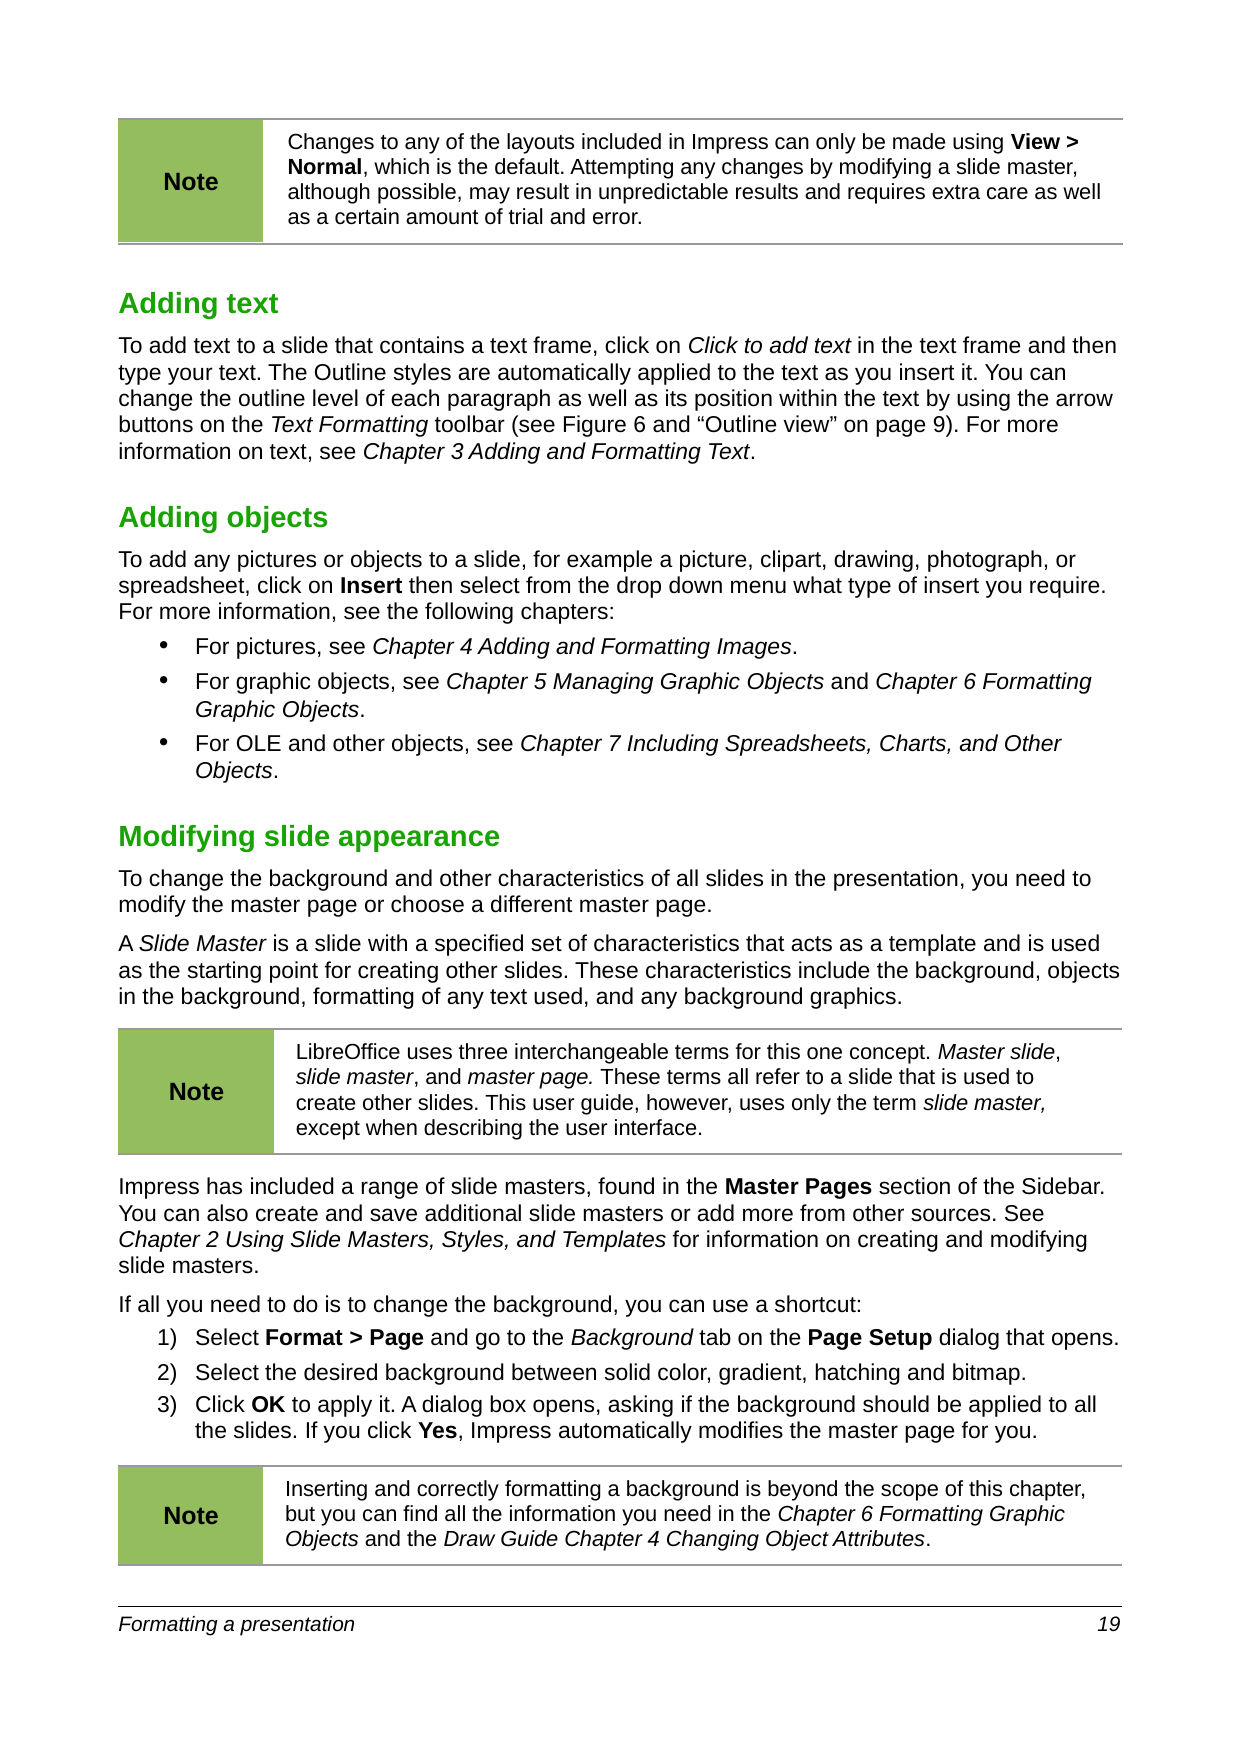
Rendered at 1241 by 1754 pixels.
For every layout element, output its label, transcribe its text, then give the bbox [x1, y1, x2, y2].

list Select Format > Page and go to the Background tab on the Page Setup dialog that opens. [177, 1324, 1122, 1352]
text A Slide Master is a slide with a specified set of characteristics that acts as a template and is used as the starting point for creating other slides. These characteristics include the background, objects in the background, formatting of any text used, and any background graphics. [118, 930, 1122, 1009]
list For graphic objects, see Chapter 5 Managing Graphic Objects and Chapter 6 Formatting Graphic Objects. [156, 666, 1122, 722]
list If all you need to do is to change the background, you can use a shortcut: [118, 1291, 1122, 1317]
text To change the background and other characteristics of all slides in the presentation, you need to modify the master page or choose a different master page. [118, 865, 1122, 918]
text Impress has included a range of slide masters, found in the Master Pages section of the Sidebar. You can also create and save additional slide masters or add more from other sources. See Chapter 2 Using Slide Masters, Styles, and Templates for information on creating and modifying slide masters. [118, 1173, 1122, 1278]
list To add any pictures or objects to a slide, for example a picture, clipart, drawing, photograph, or spreadsheet, click on Insert then select from the drop down menu what type of insert you require. For more information, see the following chapters: [118, 546, 1122, 624]
subtitle Adding text [118, 286, 1122, 320]
table_header Note [118, 120, 263, 242]
list For OLE and other objects, see Chapter 7 Including Spreadsheets, Charts, and Other Objects. [156, 728, 1122, 784]
text To add text to a slide that contains a text frame, click on Click to add text in the text frame and then type your text. The Outline styles are automatically applied to the text as you insert it. You can change the outline level of each paragraph as well as its position within the text by using the arrow buttons on the Text Formatting toolbar (see Figure 6 and “Outline view” on page 9). For more information on text, see Chapter 3 Adding and Formatting Text. [118, 332, 1122, 464]
list For pictures, see Chapter 4 Adding and Formatting Images. [156, 631, 1122, 660]
table_header Note [118, 1467, 263, 1564]
subtitle Adding objects [118, 499, 1122, 533]
table_header Inserting and correctly formatting a background is beyond the scope of this chapter, but you can find all the information you need in the Chapter 6 Formatting Graphic Objects and the Draw Guide Chapter 4 Changing Object Attributes. [264, 1467, 1122, 1564]
table_header Changes to any of the layouts included in Impress can only be made using View > Normal, which is the default. Attempting any changes by modifying a slide master, although possible, may result in unpredictable results and requires extra care as well as a certain amount of trial and error. [264, 120, 1123, 242]
table_header LibreOffice uses three interchangeable terms for this one concept. Master slide, slide master, and master page. These terms all refer to a slide that is used to create other slides. This user guide, however, uses only the term slide master, except when describing the user interface. [274, 1030, 1122, 1153]
list Select the desired background between solid color, gradient, hatching and bitmap. [177, 1358, 1122, 1385]
list Click OK to apply it. A dialog box opens, asking if the background should be applied to all the slides. If you click Yes, Impress automatically modifies the master page for you. [177, 1391, 1122, 1444]
table_header Note [118, 1030, 274, 1153]
subtitle Modifying slide appearance [118, 819, 1122, 853]
